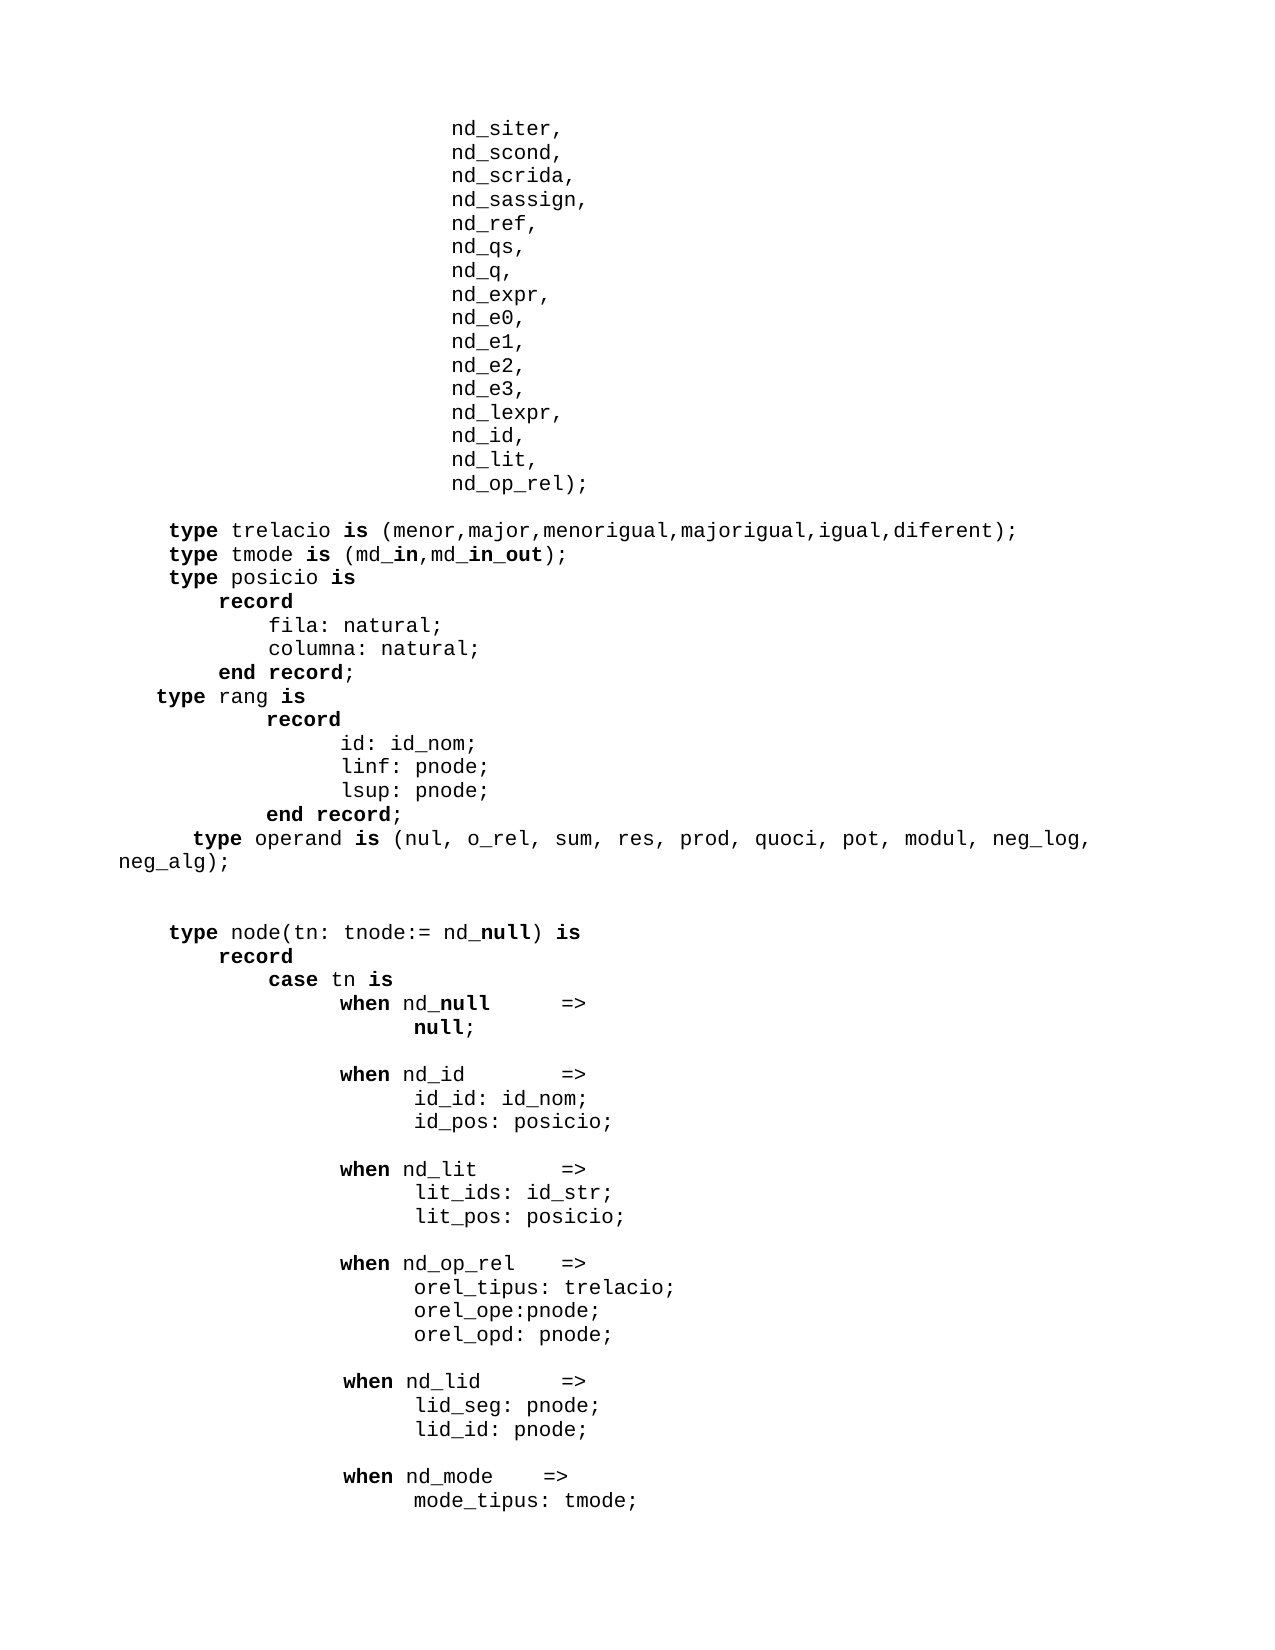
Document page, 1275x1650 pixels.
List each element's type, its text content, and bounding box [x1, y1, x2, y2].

text nd_e0, [118, 307, 1157, 331]
text id_id: id_nom; [118, 1088, 1157, 1111]
text lit_pos: posicio; [118, 1206, 1157, 1229]
text lid_seg: pnode; [118, 1395, 1157, 1419]
text nd_sassign, [118, 189, 1157, 213]
text orel_opd: pnode; [118, 1324, 1157, 1348]
text nd_e1, [118, 331, 1157, 354]
text lit_ids: id_str; [118, 1182, 1157, 1206]
text case tn is [118, 969, 1157, 993]
text orel_ope:pnode; [118, 1300, 1157, 1324]
text lid_id: pnode; [118, 1419, 1157, 1442]
text id_pos: posicio; [118, 1111, 1157, 1135]
text record [118, 591, 1157, 615]
text lsup: pnode; [118, 780, 1157, 804]
text nd_qs, [118, 236, 1157, 260]
text nd_e2, [118, 354, 1157, 378]
text mode_tipus: tmode; [118, 1489, 1157, 1513]
text linf: pnode; [118, 757, 1157, 780]
text when nd_lit => [118, 1158, 1157, 1182]
text when nd_mode => [118, 1466, 1157, 1489]
text nd_scrida, [118, 165, 1157, 189]
text type posicio is [118, 567, 1157, 591]
text record [118, 946, 1157, 969]
text nd_siter, [118, 118, 1157, 142]
text when nd_id => [118, 1064, 1157, 1088]
text type tmode is (md_in,md_in_out); [118, 544, 1157, 567]
text nd_op_rel); [118, 473, 1157, 496]
text end record; [118, 804, 1157, 827]
text type trelacio is (menor,major,menorigual,majorigual,igual,diferent); [118, 520, 1157, 544]
text type node(tn: tnode:= nd_null) is [118, 922, 1157, 946]
text when nd_op_rel => [118, 1253, 1157, 1277]
text nd_scond, [118, 142, 1157, 165]
text nd_lit, [118, 449, 1157, 473]
text nd_lexpr, [118, 402, 1157, 426]
text columna: natural; [118, 638, 1157, 662]
text nd_e3, [118, 378, 1157, 402]
text fila: natural; [118, 615, 1157, 638]
text nd_id, [118, 426, 1157, 449]
text nd_ref, [118, 213, 1157, 236]
text orel_tipus: trelacio; [118, 1277, 1157, 1300]
text type operand is (nul, o_rel, sum, res, prod, quoci, pot, modul, neg_log, neg_alg); [118, 827, 1157, 875]
text nd_expr, [118, 284, 1157, 307]
text nd_q, [118, 260, 1157, 284]
text end record; [118, 662, 1157, 686]
text when nd_lid => [118, 1371, 1157, 1395]
text type rang is [118, 686, 1157, 709]
text when nd_null => [118, 993, 1157, 1017]
text id: id_nom; [118, 733, 1157, 757]
text record [118, 709, 1157, 733]
text null; [118, 1017, 1157, 1040]
